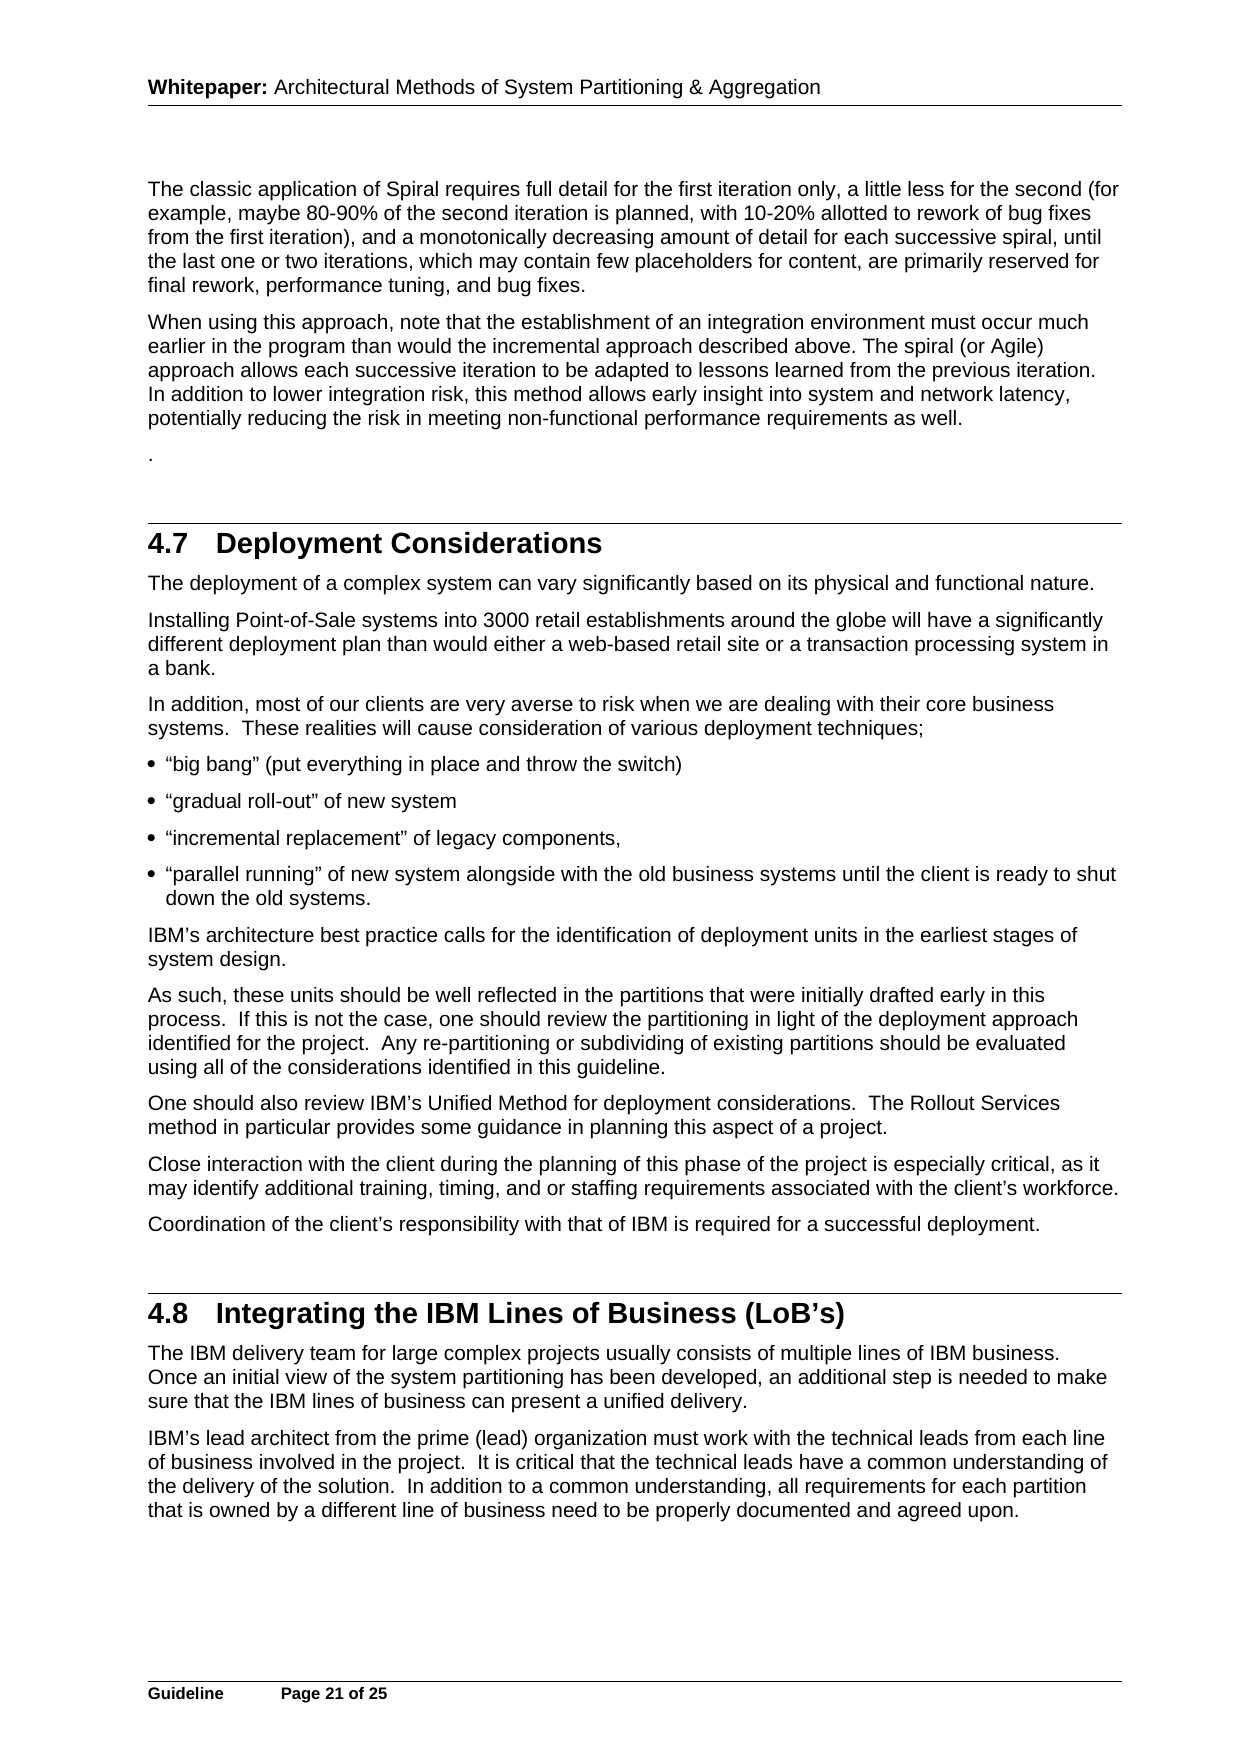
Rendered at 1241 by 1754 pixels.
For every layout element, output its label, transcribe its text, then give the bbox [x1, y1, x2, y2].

text Installing Point-of-Sale systems into 3000 retail establishments around the globe will have a significantly different deployment plan than would either a web-based retail site or a transaction processing system in a bank. [148, 607, 1122, 679]
subtitle Deployment Considerations [148, 524, 1122, 559]
text The classic application of Spiral requires full detail for the first iteration only, a little less for the second (for example, maybe 80-90% of the second iteration is planned, with 10-20% allotted to rework of bug fixes from the first iteration), and a monotonically decreasing amount of detail for each successive spiral, until the last one or two iterations, which may contain few placeholders for content, are primarily reserved for final rework, performance tuning, and bug fixes. [148, 177, 1122, 297]
text . [148, 442, 1122, 466]
text IBM’s architecture best practice calls for the identification of deployment units in the earliest stages of system design. [148, 922, 1122, 970]
list “gradual roll-out” of new system [148, 789, 1122, 813]
text When using this approach, note that the establishment of an integration environment must occur much earlier in the program than would the incremental approach described above. The spiral (or Agile) approach allows each successive iteration to be adapted to lessons learned from the previous iteration. In addition to lower integration risk, this method allows early insight into system and network latency, potentially reducing the risk in meeting non-functional performance requirements as well. [148, 309, 1122, 429]
list “parallel running” of new system alongside with the old business systems until the client is ready to shut down the old systems. [148, 862, 1122, 910]
text The IBM delivery team for large complex projects usually consists of multiple lines of IBM business. Once an initial view of the system partitioning has been developed, an additional step is needed to make sure that the IBM lines of business can present a unified delivery. [148, 1341, 1122, 1413]
text IBM’s lead architect from the prime (lead) organization must work with the technical leads from each line of business involved in the project. It is critical that the technical leads have a common understanding of the delivery of the solution. In addition to a common understanding, all requirements for each partition that is owned by a different line of business need to be properly documented and agreed upon. [148, 1426, 1122, 1521]
list “incremental replacement” of legacy components, [148, 825, 1122, 849]
text One should also review IBM’s Unified Method for deployment considerations. The Rollout Services method in particular provides some guidance in planning this aspect of a project. [148, 1091, 1122, 1139]
text In addition, most of our clients are very averse to risk when we are dealing with their core business systems. These realities will cause consideration of various deployment techniques; [148, 692, 1122, 740]
subtitle Integrating the IBM Lines of Business (LoB’s) [148, 1294, 1122, 1329]
text Coordination of the client’s responsibility with that of IBM is required for a successful deployment. [148, 1212, 1122, 1236]
list “big bang” (put everything in place and throw the switch) [148, 752, 1122, 776]
text As such, these units should be well reflected in the partitions that were initially drafted early in this process. If this is not the case, one should review the partitioning in light of the deployment approach identified for the project. Any re-partitioning or subdividing of existing partitions should be evaluated using all of the considerations identified in this guideline. [148, 983, 1122, 1079]
text The deployment of a complex system can vary significantly based on its physical and functional nature. [148, 571, 1122, 595]
text Close interaction with the client during the planning of this phase of the project is especially critical, as it may identify additional training, timing, and or staffing requirements associated with the client’s workforce. [148, 1152, 1122, 1199]
